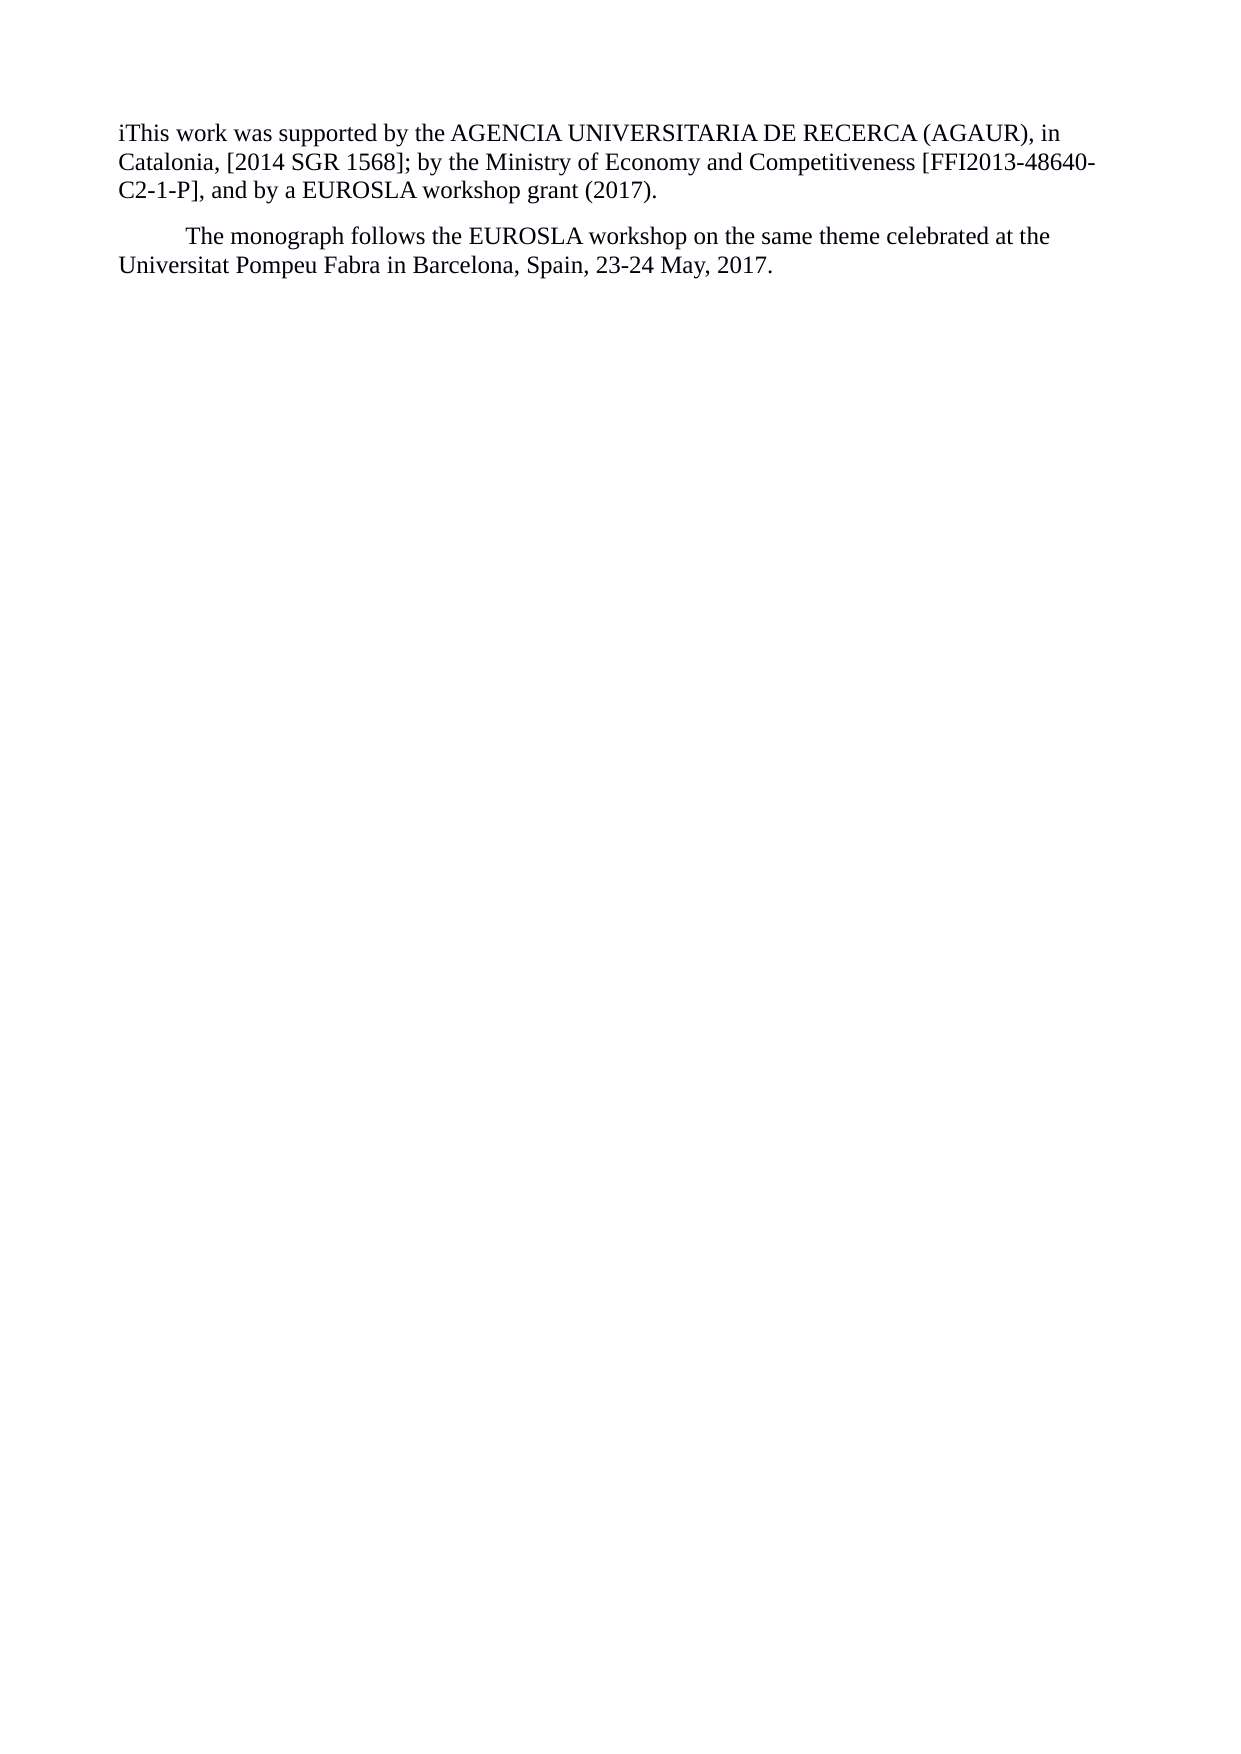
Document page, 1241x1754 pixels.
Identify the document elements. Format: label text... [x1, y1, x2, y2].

text The monograph follows the EUROSLA workshop on the same theme celebrated at the Universitat Pompeu Fabra in Barcelona, Spain, 23-24 May, 2017. [118, 221, 1122, 278]
text This work was supported by the AGENCIA UNIVERSITARIA DE RECERCA (AGAUR), in Catalonia, [2014 SGR 1568]; by the Ministry of Economy and Competitiveness [FFI2013-48640-C2-1-P], and by a EUROSLA workshop grant (2017). [118, 118, 1122, 204]
